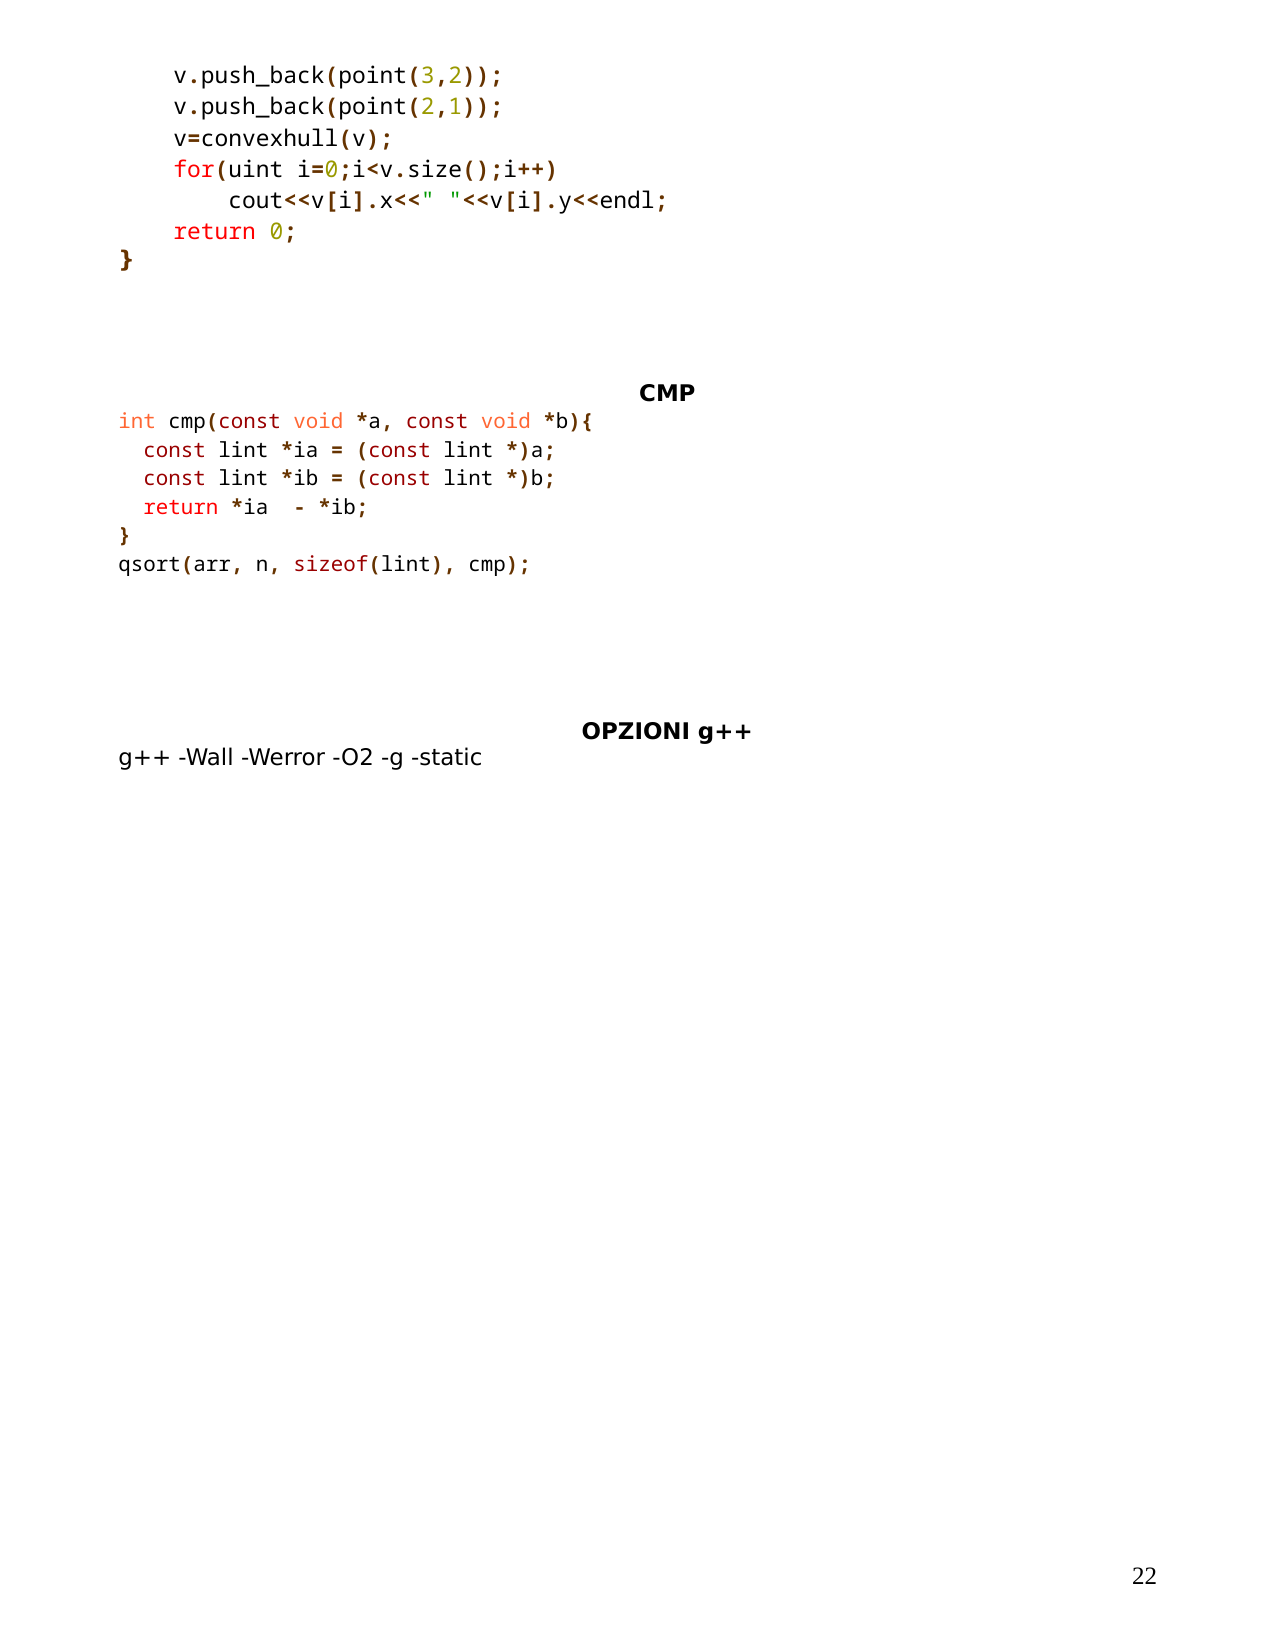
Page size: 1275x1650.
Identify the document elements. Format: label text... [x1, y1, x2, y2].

text CMP [118, 380, 1216, 407]
text for(uint i=0;i<v.size();i++) [118, 153, 1216, 184]
text cout<<v[i].x<<" "<<v[i].y<<endl; [118, 184, 1216, 215]
text return 0; [118, 215, 1216, 247]
text v.push_back(point(3,2)); [118, 59, 1216, 90]
text g++ -Wall -Werror -O2 -g -static [118, 744, 1216, 771]
text v.push_back(point(2,1)); [118, 90, 1216, 122]
text } [118, 247, 1216, 273]
text int cmp(const void *a, const void *b){ [118, 407, 1216, 435]
text qsort(arr, n, sizeof(lint), cmp); [118, 549, 1216, 577]
text } [118, 520, 1216, 549]
text v=convexhull(v); [118, 122, 1216, 153]
text OPZIONI g++ [118, 718, 1216, 744]
text const lint *ib = (const lint *)b; [118, 463, 1216, 492]
text const lint *ia = (const lint *)a; [118, 435, 1216, 463]
text return *ia - *ib; [118, 492, 1216, 520]
